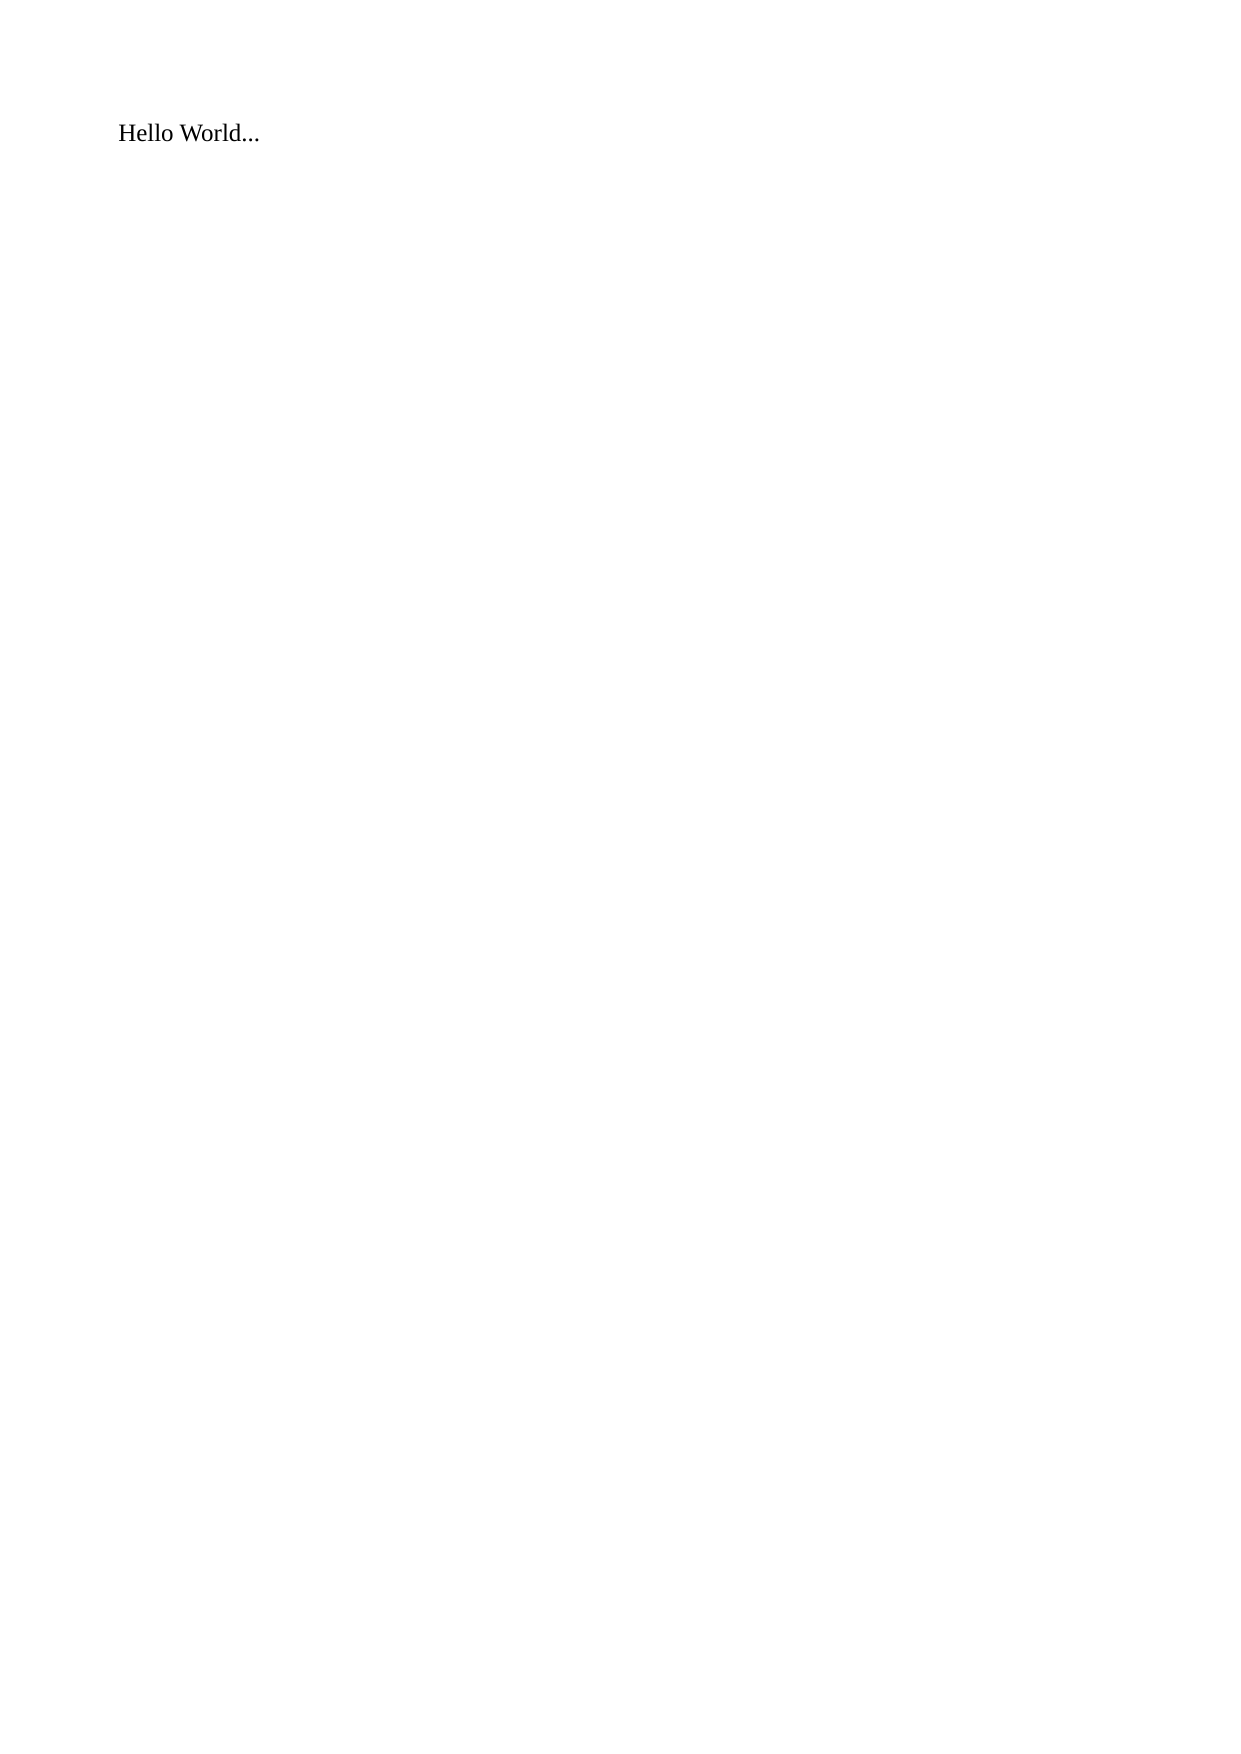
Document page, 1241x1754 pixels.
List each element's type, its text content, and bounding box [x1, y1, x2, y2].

text Hello World... [118, 118, 1122, 147]
